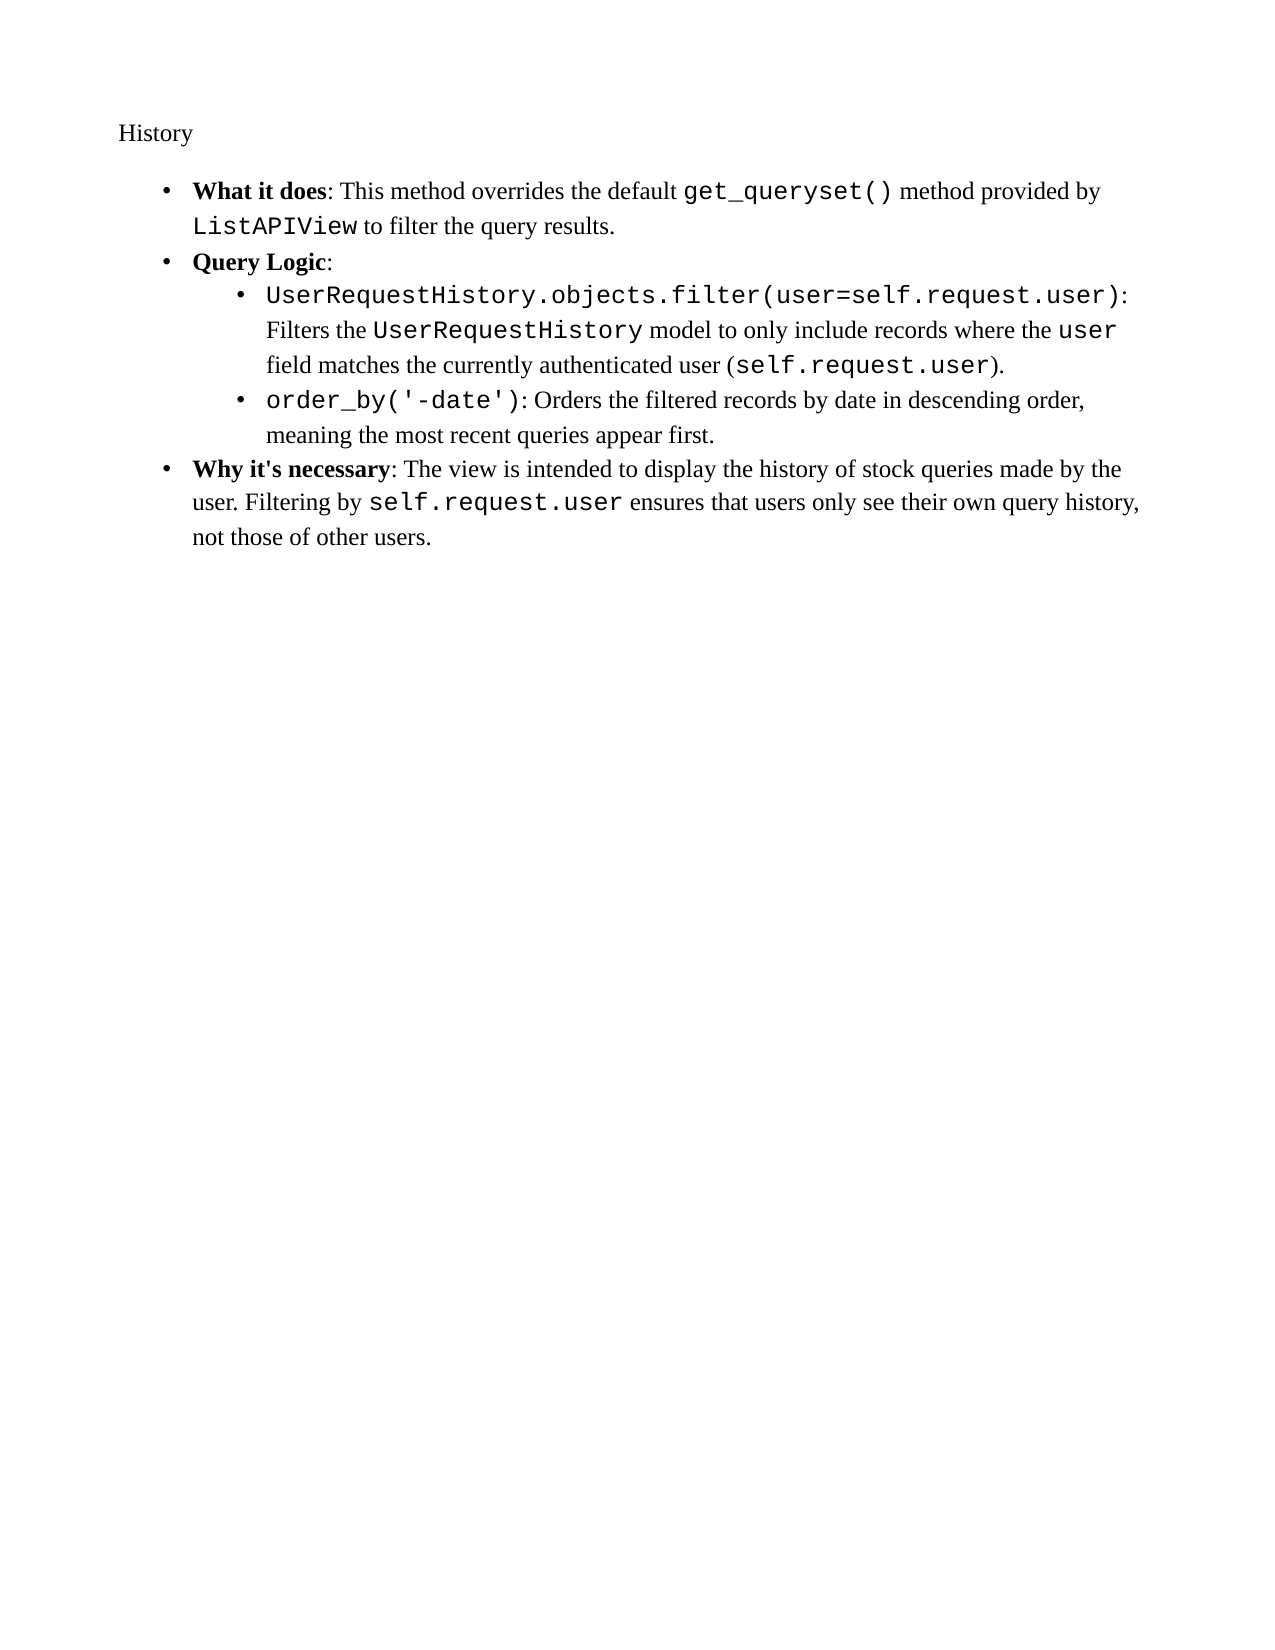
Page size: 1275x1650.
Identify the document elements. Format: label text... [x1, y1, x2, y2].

text History [118, 118, 1157, 147]
list What it does: This method overrides the default get_queryset() method provided by ListAPIView to filter the query results. [162, 176, 1157, 242]
list order_by('-date'): Orders the filtered records by date in descending order, meaning the most recent queries appear first. [236, 386, 1157, 449]
list UserRequestHistory.objects.filter(user=self.request.user): Filters the UserRequestHistory model to only include records where the user field matches the currently authenticated user (self.request.user). [236, 280, 1157, 381]
list Why it's necessary: The view is intended to display the history of stock queries made by the user. Filtering by self.request.user ensures that users only see their own query history, not those of other users. [162, 454, 1157, 551]
list Query Logic: [162, 247, 1157, 276]
